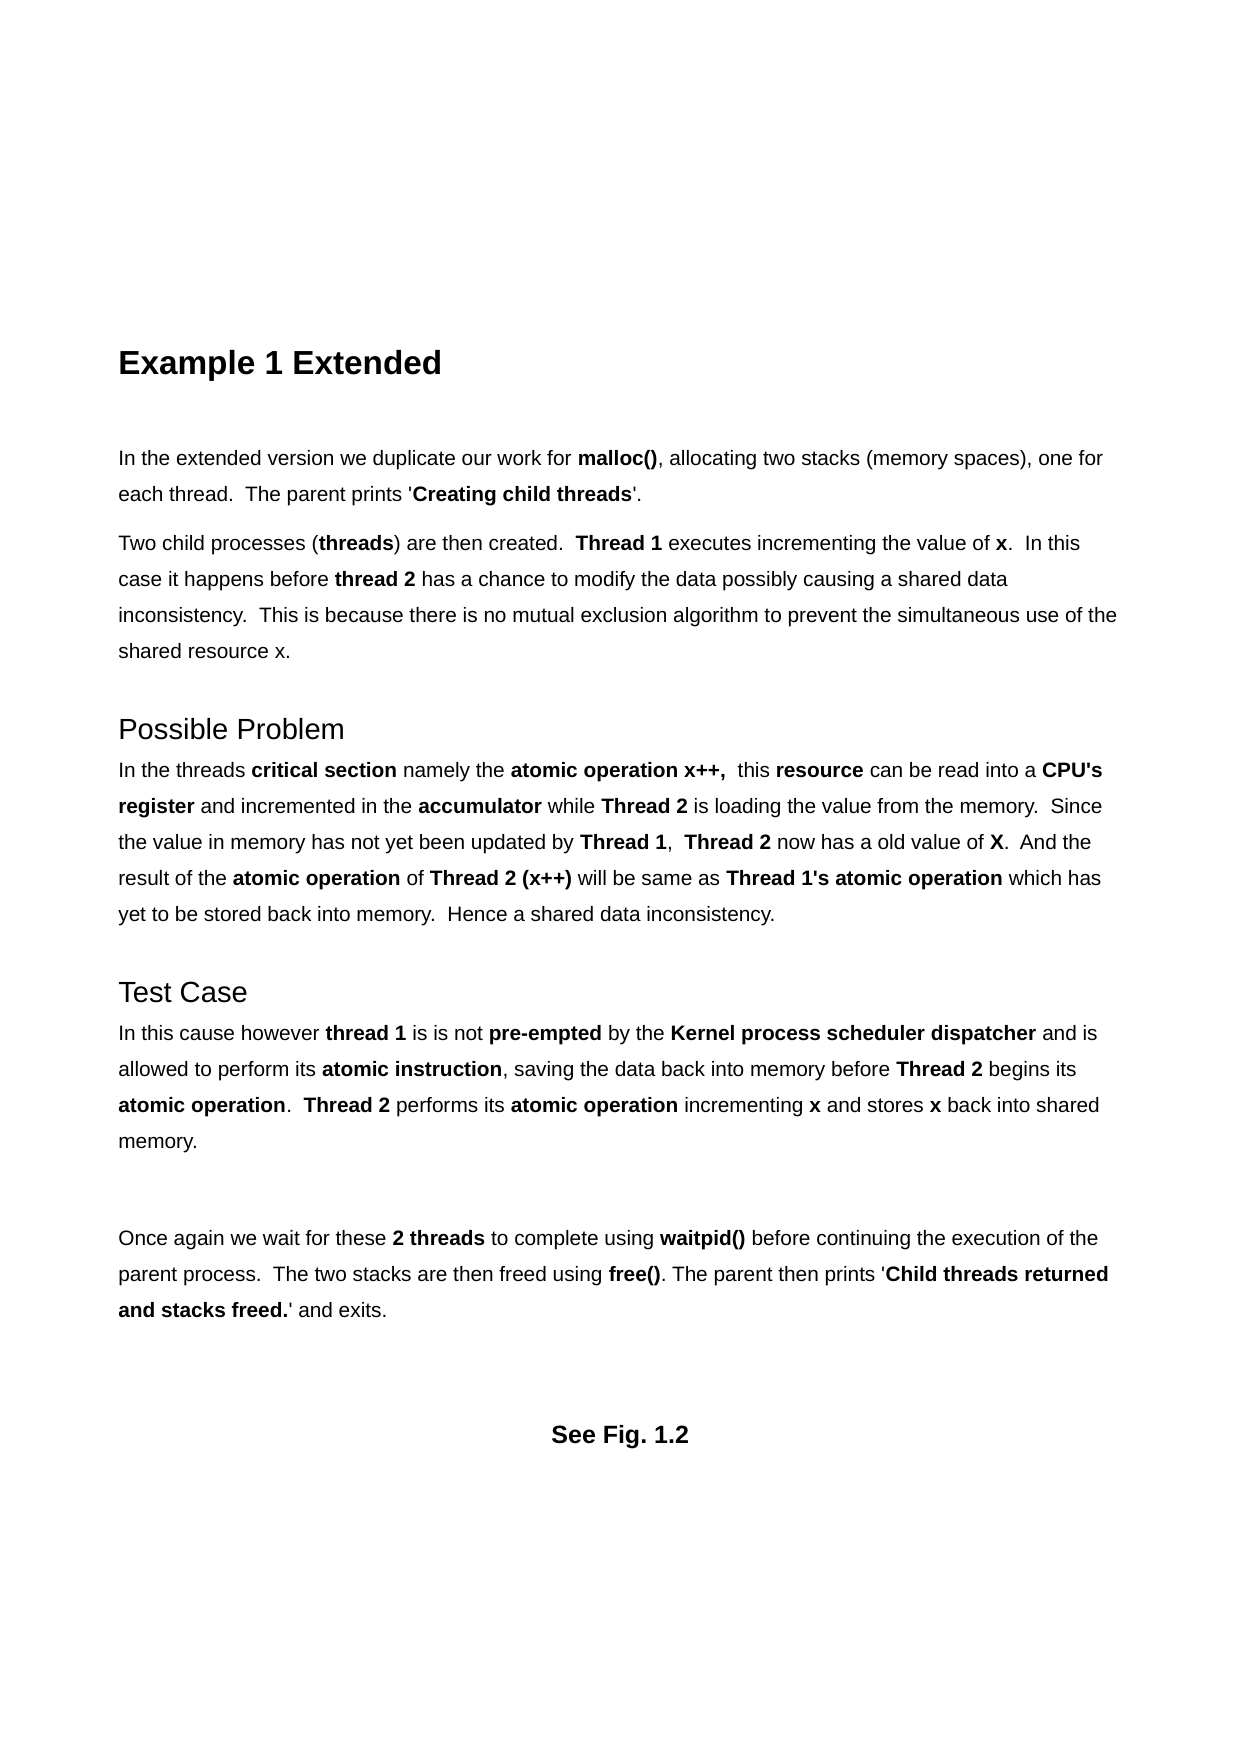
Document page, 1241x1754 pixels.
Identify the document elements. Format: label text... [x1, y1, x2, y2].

text Two child processes (threads) are then created. Thread 1 executes incrementing the value of x. In this case it happens before thread 2 has a chance to modify the data possibly causing a shared data inconsistency. This is because there is no mutual exclusion algorithm to prevent the simultaneous use of the shared resource x. [118, 531, 1122, 662]
subtitle Possible Problem [118, 712, 1122, 745]
text In the threads critical section namely the atomic operation x++, this resource can be read into a CPU's register and incremented in the accumulator while Thread 2 is loading the value from the memory. Since the value in memory has not yet been updated by Thread 1, Thread 2 now has a old value of X. And the result of the atomic operation of Thread 2 (x++) will be same as Thread 1's atomic operation which has yet to be stored back into memory. Hence a shared data inconsistency. [118, 758, 1122, 926]
subtitle Example 1 Extended [118, 343, 1122, 382]
text Once again we wait for these 2 threads to complete using waitpid() before continuing the execution of the parent process. The two stacks are then freed using free(). The parent then prints 'Child threads returned and stacks freed.' and exits. [118, 1226, 1122, 1322]
subtitle Test Case [118, 975, 1122, 1009]
subtitle See Fig. 1.2 [118, 1419, 1122, 1448]
text In the extended version we duplicate our work for malloc(), allocating two stacks (memory spaces), one for each thread. The parent prints 'Creating child threads'. [118, 446, 1122, 506]
text In this cause however thread 1 is is not pre-empted by the Kernel process scheduler dispatcher and is allowed to perform its atomic instruction, saving the data back into memory before Thread 2 begins its atomic operation. Thread 2 performs its atomic operation incrementing x and stores x back into shared memory. [118, 1021, 1122, 1153]
